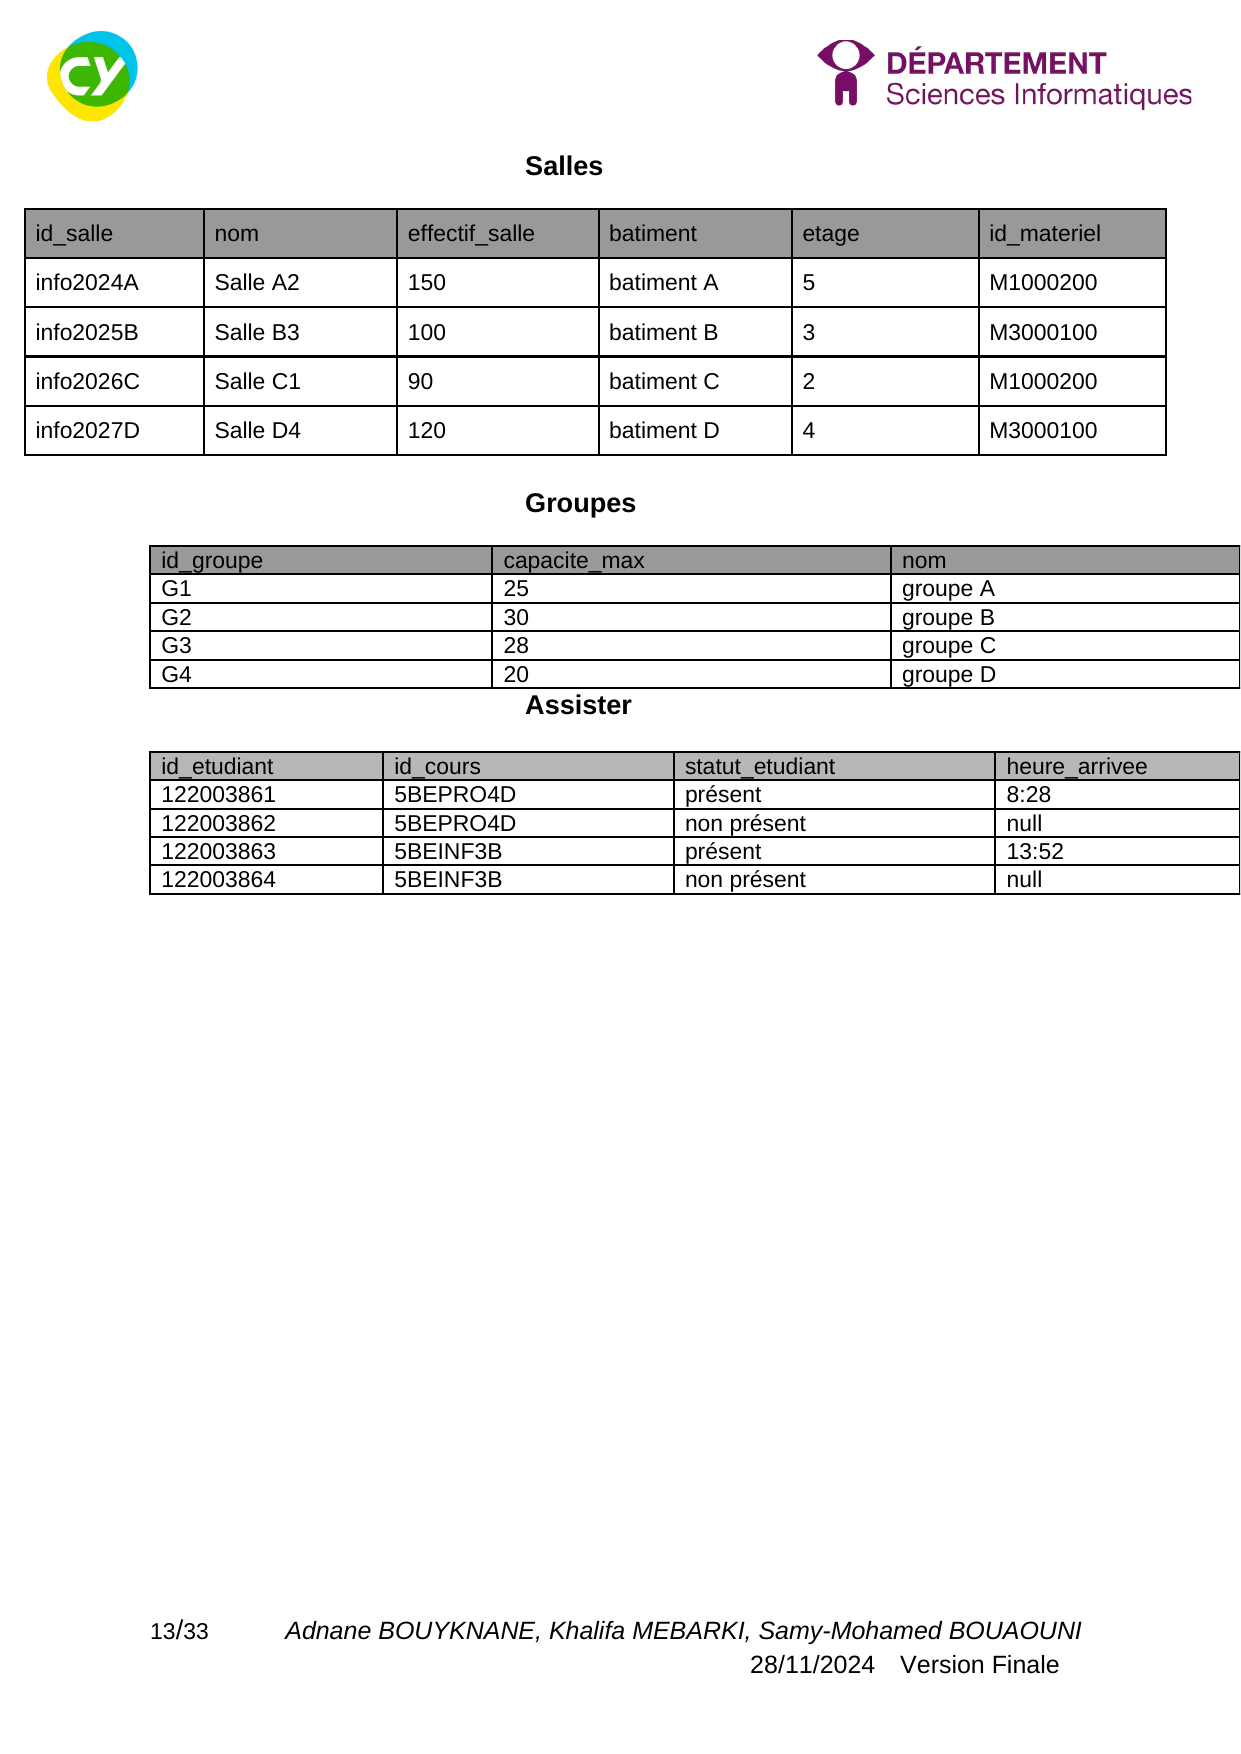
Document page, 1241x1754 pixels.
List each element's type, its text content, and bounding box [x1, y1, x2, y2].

table_cell batiment C [600, 358, 791, 405]
table_cell groupe C [892, 632, 1239, 659]
table_cell batiment D [600, 407, 791, 454]
table_cell présent [675, 781, 994, 807]
table_cell 5BEPRO4D [384, 810, 673, 836]
table_cell batiment A [600, 259, 791, 306]
table_cell info2024A [26, 259, 203, 306]
table_cell 5BEINF3B [384, 838, 673, 864]
table_cell 5BEPRO4D [384, 781, 673, 807]
table_cell Salle A2 [205, 259, 396, 306]
table_header id_salle [26, 210, 203, 257]
table_cell 8:28 [996, 781, 1239, 807]
table_cell 120 [398, 407, 598, 454]
table_cell 150 [398, 259, 598, 306]
table_cell Salle C1 [205, 358, 396, 405]
table_header statut_etudiant [675, 753, 994, 779]
table_cell 28 [493, 632, 890, 659]
table_cell non présent [675, 810, 994, 836]
table_cell 122003861 [151, 781, 382, 807]
table_header id_groupe [151, 547, 491, 573]
table_cell groupe A [892, 575, 1239, 602]
table_cell 122003863 [151, 838, 382, 864]
table_cell Salle B3 [205, 308, 396, 355]
table_header nom [205, 210, 396, 257]
text Salles [525, 150, 1090, 181]
table_header heure_arrivee [996, 753, 1239, 779]
table_cell null [996, 810, 1239, 836]
table_cell 122003864 [151, 866, 382, 893]
table_cell M1000200 [980, 358, 1165, 405]
table_cell 20 [493, 661, 890, 687]
table_cell groupe D [892, 661, 1239, 687]
table_cell présent [675, 838, 994, 864]
text Groupes [450, 487, 1090, 518]
table_cell 100 [398, 308, 598, 355]
table_cell 25 [493, 575, 890, 602]
table_cell Salle D4 [205, 407, 396, 454]
text Assister [525, 689, 1090, 720]
table_cell 30 [493, 604, 890, 630]
table_cell G4 [151, 661, 491, 687]
table_cell 4 [793, 407, 978, 454]
table_cell M3000100 [980, 308, 1165, 355]
picture [37, 18, 150, 131]
table_cell G1 [151, 575, 491, 602]
table_cell G2 [151, 604, 491, 630]
table_cell groupe B [892, 604, 1239, 630]
picture [817, 40, 1192, 110]
table_header id_etudiant [151, 753, 382, 779]
table_cell 90 [398, 358, 598, 405]
table_cell info2027D [26, 407, 203, 454]
table_cell info2026C [26, 358, 203, 405]
table_header effectif_salle [398, 210, 598, 257]
table_cell batiment B [600, 308, 791, 355]
table_header id_materiel [980, 210, 1165, 257]
table_cell info2025B [26, 308, 203, 355]
table_cell 5 [793, 259, 978, 306]
table_header batiment [600, 210, 791, 257]
table_cell 3 [793, 308, 978, 355]
table_cell 2 [793, 358, 978, 405]
table_cell M3000100 [980, 407, 1165, 454]
table_cell non présent [675, 866, 994, 893]
table_header id_cours [384, 753, 673, 779]
table_cell 5BEINF3B [384, 866, 673, 893]
table_header etage [793, 210, 978, 257]
table_cell 122003862 [151, 810, 382, 836]
table_header nom [892, 547, 1239, 573]
table_cell null [996, 866, 1239, 893]
table_cell 13:52 [996, 838, 1239, 864]
table_cell G3 [151, 632, 491, 659]
table_cell M1000200 [980, 259, 1165, 306]
table_header capacite_max [493, 547, 890, 573]
